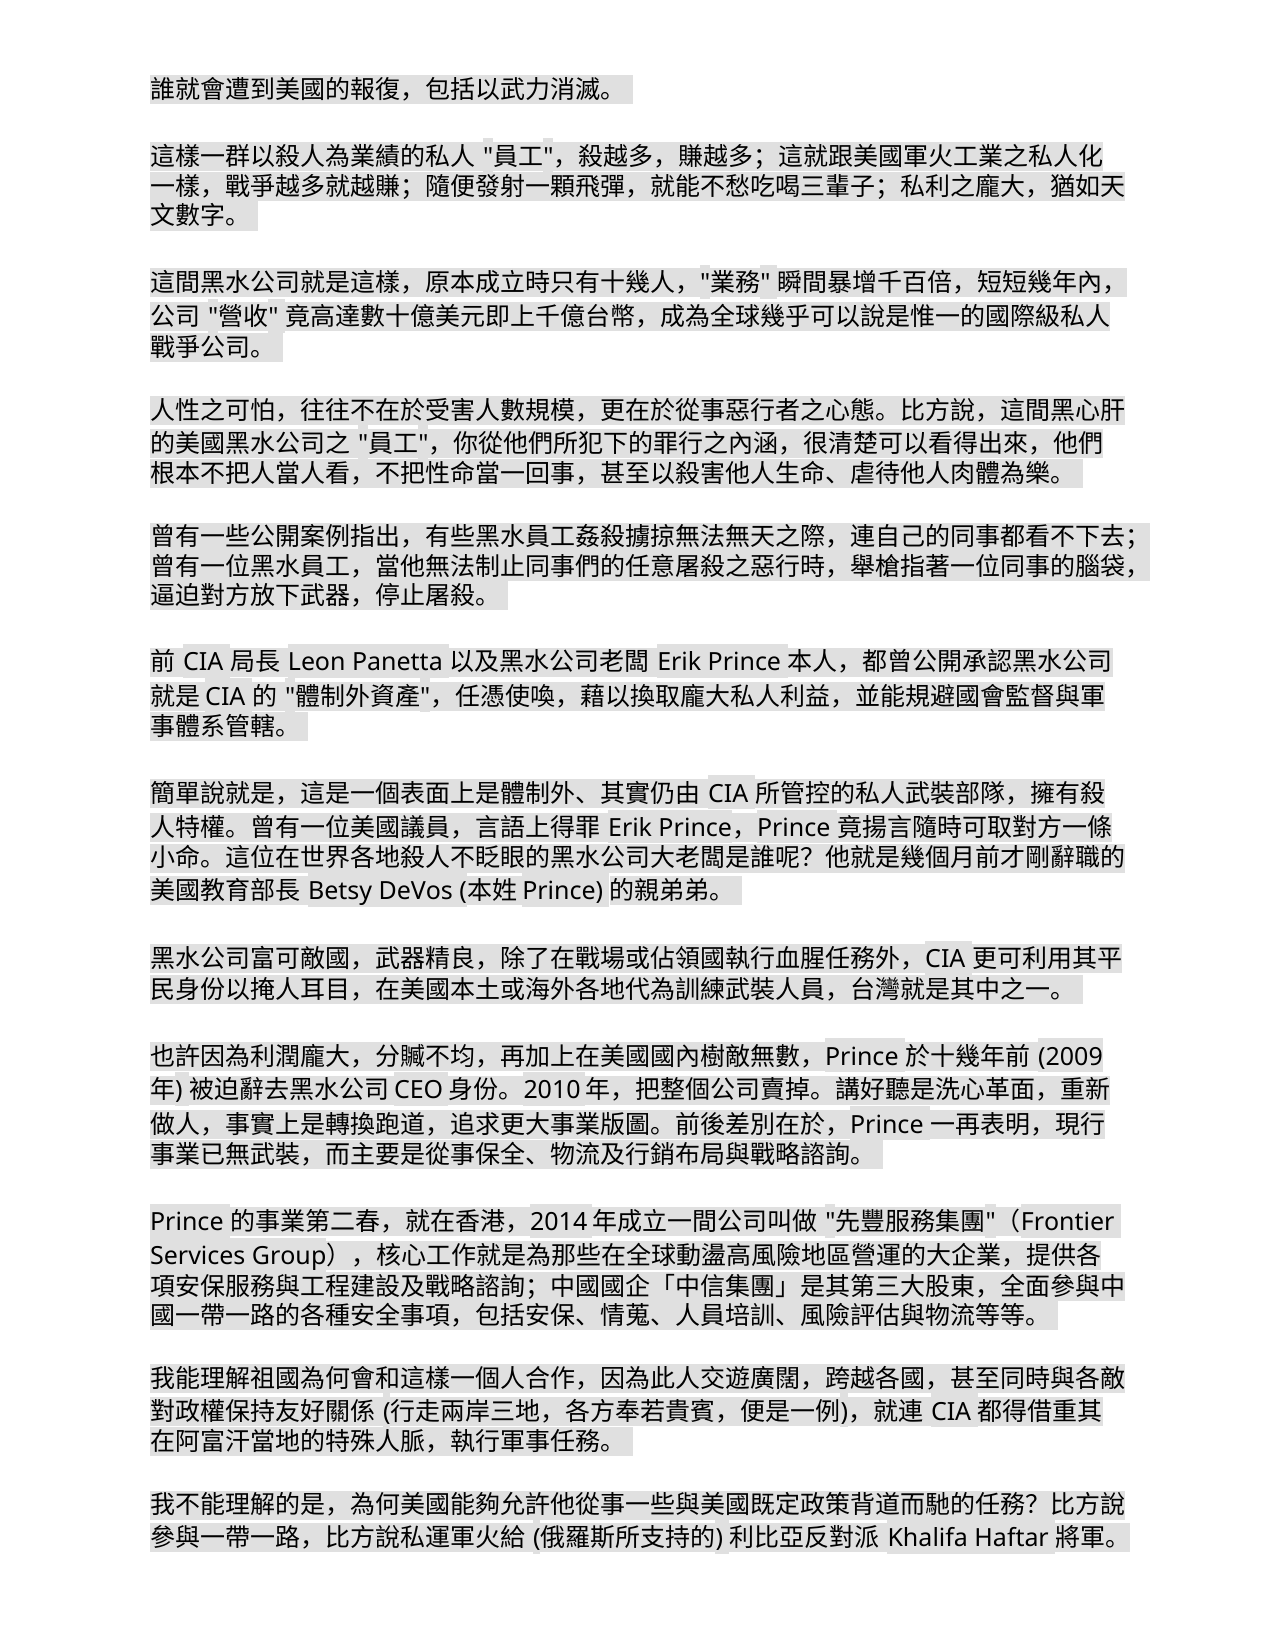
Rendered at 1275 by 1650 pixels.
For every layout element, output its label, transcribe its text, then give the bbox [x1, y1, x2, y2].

text 台灣人真要坐以待斃？(十)：謀財害命大戲 陳真 2021. 06. 10. 至少半個多世紀來，美國每侵略一個國家，或在一個國家製造顛覆動亂或發動政變，往往會有一張當地人士的暗殺名單，通常數千人之譜，藉以消滅異己，包括一切有礙於美國的反對人士或反美人士或左派與其支持者或同情者等等。 聽起來很可怕對不對？可是，這還只是具有針對性的殺害。有些時候則是不分青紅皂白、不分男女老幼的大屠殺，亦即針對特定種族例如華人，進行種族清洗，或是針對左傾人士或疑似左傾，或是連疑似也不用，愛怎麼殺就怎麼殺，例如美國支持的蘇哈托政權之全面性的反華大屠殺，死亡人數竟高達百萬人。 根據印尼反華大屠殺之後25年的一份調查報告如下： https://bit.ly/3zg7LaL 幾位美國前CIA官員與軍方將領首度向媒體承認，美方系統性地提供蘇哈托政權極其詳盡的暗殺名單，有案可查的就有五千多人。每當名單上的人員被捕或被殺，美方就在該人的名字旁邊打勾。 不管是針對性的暗殺，或是族群滅絕性的大屠殺，通常有四股執行勢力： 一是當地的美國傀儡政權，由美國提供武器與武裝人員訓練，並提供外交掩護，甚至幫忙栽贓。 例如印尼的蘇哈托政權，例如伊拉克總統海珊以化武殺害五千名庫德族人之 "Halabja 屠村事件"，便是由美國提供化學武器給海珊，然後再製造假情報與假證據嫁禍伊朗，並在聯合國百般維護當時仍被美國稱為 "捍衛自由的民主鬥士" 之海珊。 第二股屠殺勢力就是由美軍自己執行。這類例子更是罄竹難書，俯拾皆是，例如侵略伊拉克與阿富汗等等，無數政治異己與反美人士，往往會以反恐之名遭到殺害。 第三股勢力則是身份保密、滲透各國的武裝臥底人員。 《新聞周刊》（Newsweek）花了兩三年時間進行調查，上個月披露調查結果指出，美國至少從十多年前開始，每年花費數百億元，在全球各國安插一支祕密軍隊，人數約六萬多人，但真實規模應遠遠超過。 這支臥底的殺手部隊，行動代號叫做「消除特徵」（signature reduction），完全不受國會監督，當然更不會鳥你什麼國際法，專門從事暗殺、破壞、情蒐與裏應外合等各種機動性祕密任務。 臥底人員散落在全球130多家企業與政府機關。平常以假身份從事正常工作以掩人耳目，但實際上是CIA臥底殺手；科技配備精良，來去無蹤；只要主子一聲令下，隨時可取人性命，隨時可執行各種祕密任務。 第四股勢力則是交由像 "黑水" (Blackwater) 這樣的私人武裝公司執行血腥任務。因其私人性質，更加不受管控，為所欲為。以黑水為例，特別是在伊拉克和阿富汗，幹下無數泯滅天良的姦殺擄掠罪行。 黑水的創辦人就是這位投資台灣土產疫苗的 Erik Prince。美軍在中東成千上萬的屠殺平民與虐待戰俘事件，包括輪姦、刑求與滅門等重大罪行，其中有一部份就是黑水公司所為。這些泯滅人性的血腥暴行，並非偶然，亦非個案，而是體制所允許與縱容，甚至鼓勵，藉以威嚇敵人。 各位能理解黑水公司的存在意義嗎？所謂戰爭，不管是哪種類型，它就是國與國或族群與族群、派系或政權之間的武裝衝突。簡單說，它具有某種公眾性與體制性，是一種解決問題的手段，戰爭本身並非目的；戰爭參與者，或多或少得受制於國際社會或聯合國或國內的各種司法監督與制裁。 但是，一旦戰爭委由跨國私人公司執行，它的整個本質就變了。它不再是一種解決公眾問題的手段，而是追求公司利益最大化的一種快速斂財工具。 而且，暴力執行者並非軍人，不受任何軍事體系監督或司法管轄，而只是老闆以天價酬勞所僱用的一群擁有高超殺人技能的 "員工"，擁有任意殺人的特權，為所欲為，逍遙法外。不但不受國會監督，所謂美國司法通常也只是做做樣子，極少判刑。 對外更是橫行無阻。美國至今揚言，任何美國人都絕不接受任何國際法庭的制裁；從布希到歐巴馬，再到川普，均一再對國際法庭發出以下恫嚇：誰敢以司法制裁或逮捕美國人，誰就會遭到美國的報復，包括以武力消滅。 這樣一群以殺人為業績的私人 "員工"，殺越多，賺越多；這就跟美國軍火工業之私人化一樣，戰爭越多就越賺；隨便發射一顆飛彈，就能不愁吃喝三輩子；私利之龐大，猶如天文數字。 這間黑水公司就是這樣，原本成立時只有十幾人，"業務" 瞬間暴增千百倍，短短幾年內，公司 "營收" 竟高達數十億美元即上千億台幣，成為全球幾乎可以說是惟一的國際級私人戰爭公司。 人性之可怕，往往不在於受害人數規模，更在於從事惡行者之心態。比方說，這間黑心肝的美國黑水公司之 "員工"，你從他們所犯下的罪行之內涵，很清楚可以看得出來，他們根本不把人當人看，不把性命當一回事，甚至以殺害他人生命、虐待他人肉體為樂。 曾有一些公開案例指出，有些黑水員工姦殺擄掠無法無天之際，連自己的同事都看不下去；曾有一位黑水員工，當他無法制止同事們的任意屠殺之惡行時，舉槍指著一位同事的腦袋，逼迫對方放下武器，停止屠殺。 前 CIA 局長 Leon Panetta 以及黑水公司老闆 Erik Prince 本人，都曾公開承認黑水公司就是CIA 的 "體制外資產"，任憑使喚，藉以換取龐大私人利益，並能規避國會監督與軍事體系管轄。 簡單說就是，這是一個表面上是體制外、其實仍由 CIA 所管控的私人武裝部隊，擁有殺人特權。曾有一位美國議員，言語上得罪 Erik Prince，Prince 竟揚言隨時可取對方一條小命。這位在世界各地殺人不眨眼的黑水公司大老闆是誰呢？他就是幾個月前才剛辭職的美國教育部長 Betsy DeVos (本姓Prince) 的親弟弟。 黑水公司富可敵國，武器精良，除了在戰場或佔領國執行血腥任務外，CIA 更可利用其平民身份以掩人耳目，在美國本土或海外各地代為訓練武裝人員，台灣就是其中之一。 也許因為利潤龐大，分贓不均，再加上在美國國內樹敵無數，Prince 於十幾年前 (2009年) 被迫辭去黑水公司CEO身份。2010年，把整個公司賣掉。講好聽是洗心革面，重新做人，事實上是轉換跑道，追求更大事業版圖。前後差別在於，Prince 一再表明，現行事業已無武裝，而主要是從事保全、物流及行銷布局與戰略諮詢。 Prince 的事業第二春，就在香港，2014年成立一間公司叫做 "先豐服務集團"（Frontier Services Group），核心工作就是為那些在全球動盪高風險地區營運的大企業，提供各項安保服務與工程建設及戰略諮詢；中國國企「中信集團」是其第三大股東，全面參與中國一帶一路的各種安全事項，包括安保、情蒐、人員培訓、風險評估與物流等等。 我能理解祖國為何會和這樣一個人合作，因為此人交遊廣闊，跨越各國，甚至同時與各敵對政權保持友好關係 (行走兩岸三地，各方奉若貴賓，便是一例)，就連 CIA 都得借重其在阿富汗當地的特殊人脈，執行軍事任務。 我不能理解的是，為何美國能夠允許他從事一些與美國既定政策背道而馳的任務？比方說參與一帶一路，比方說私運軍火給 (俄羅斯所支持的) 利比亞反對派 Khalifa Haftar 將軍。聯合國安理會所設置之 "利比亞武裝禁運小組" (UN Arms embargo on Libya) ，甚至在今年三月，對此發表一篇120多頁的調查報告，對Prince提出鉅細靡遺的犯罪指控： https://bit.ly/3g7HeVW 最近，因為路透社的報導，很多人誤以為是 "黑水" 投資島內土產疫苗，其實不是，投資者是早在十多年前便已把 "黑水" 公司整個賣掉的Erik Prince。他在去年(2020年) 10月，在美國另外成立一間名叫 "Windward Wyoming" 的公司： https://bit.ly/3gpsBMB 這間找不到更多資料的新公司，像個空殼子，到底是在幹啥的？實在令人費解。我想，它的真正公司名稱應該是 Windward Capital Management，網址是： https://www.windwardcapital.com/ 這間 "管理" 公司，看起來就很像Prince 的風格了。該公司表明： "專注於" 服務 "高端" 顧客，並強調 "一次只服務一位高端顧客"，幫忙打通政商任督二脈，排除風險，創造高利潤管道，提供安全管理與投資策略。 目前，它所 "專注服務" 的 "高端顧客"，不是高端疫苗公司，而是人渣黨所拼命護航的另一間生技公司，叫做 "聯合生物製藥"（簡稱聯生藥），隸屬台灣人在美國成立的聯亞生技集團（UBI）。Prince 的Windward Capital Management，透過聯亞生技集團在美國的另一子公司COVAXX (現在名稱為 Vaxxinity)，取得聯亞疫苗的 "全球銷售權"。 人渣黨不是每天都在抓中資嗎？在島內，只要不是綠的，誰敢跟中資或對岸稍微有關，誰就會被污名化而遭到打壓與攻擊。可是，這位黑水前老闆，就是中資大企業 "先豐服務集團" 的創立者兼副主席 (上上個月才辭職)，卻負責聯亞疫苗的全球銷售管道，人渣黨為何不去獵巫卻反而百般護航呢？ 路透社的報導中提到，他們取得一些非公開性的文件和信件，包括黑水前老闆 Prince 遊說美國某位國會幕僚共同參與的一系列簡訊，簡訊日期是去年 (2020年) 十月底至十一月初之間。Prince 在簡訊裏頭強調，此一販售疫苗事業，利益龐大；甚至話講得很露骨，Prince 告訴對方說，"每打一針疫苗，就有抽取數美元佣金之空間。" ("There's room for a couple dollars per dose in commissions.") 路透社的獨家調查報導還提到，聯亞疫苗早在一期試驗根本都還沒開始進行時，聯亞生技集團於去年 (2020年) 年初在美國成立、黑水老闆也參與投資的子公司 Vaxxinity，就已如未卜先知般地預訂今年七月疫苗就能公開販售。此一時程，也就是人渣黨過去幾個月來所一再宣稱的日期；並以此為由，千方百計阻擋疫苗進口，任憑疫情無限擴散。 這意味著什麼呢？這意味著打從一開始，所謂疫情之爆發與土產疫苗之未試驗就先下千萬大單，以及將來準備強迫人民施打不合格疫苗等等瘋狂舉措與諸多 "巧合"，是不是其實就只是一場由美方所主導、由人渣黨所奉命執行、精心布局的謀財害命大戲？ 我不是陰謀論者，對於捕風捉影的任何陰謀論，向來缺乏好感。問題是，難道這一連串事件全屬巧合？疫情很 "湊巧" 地突然爆發？所謂防疫，卻是毫無一絲理性地拒絕普篩，凡事被動且毫無作為，卻一味地瘋狂阻撓疫苗進口；去年年底原本就已能由東洋公司進口三千萬劑輝瑞BNT疫苗，竟也被迫棄單......無數瘋狂舉動，若非蓄意藉此圖利，並阻擋八月即將舉行之反萊豬與重啟核四等四項妨礙美方利益之公投(所謂綠能產業，是美方等外資吸血台灣的另一管道)，還能有什麼原因？ 還有很多骯髒事，礙於公私繁忙，個人時間極其有限，我就不多寫了。 必須聲明的是：高端疫苗公司背後有個言行華而不實的炒股家族，而且似乎根本無意於從事三期試驗，自然令人充滿疑慮。但是，我對聯合生技公司的專業能力卻毫無疑問。我並不反對發展本土疫苗。任何人或任何機構、任何黨派，從中投資做生意，乃至賺大錢，都是很正常的事，不會有人反對。 一家公司，一個政黨或政府，如果照規矩做事，我們怎麼會說它髒呢？問題是，這個人渣黨及其美國主子，卻是既謀財又害命。更精確地說，他們透過無數的謊言與政治操弄，千方百計阻擋疫苗進口，藉著疫情之擴散全島，從中謀取巨大黑心財，並且不斷恐嚇、威脅與攻擊，乃至於透過司法，鎮壓批評者或懷疑者。 今天，假若有個犯罪集團，透過壟斷某種物資，透過人命的傷亡來斂財，如此重大罪行，是不是應該繩之以法？是不是應該依法槍斃或坐穿牢底？然而，我們卻任由人渣黨橫行無阻，胡作非為。 我能想像許多歹徒或黑心商家，有可能為了謀財而害命，但我從未見過或聽過世界上有這樣一個所謂 "政府" 及政黨，竟然以全體人民的生命和健康為代價，百般阻撓救命疫苗，企圖從中圖利自己或他人。 我的結論是這樣： 台灣是美國藉以吸血撈錢、藉以仇中反華的殖民地，而人渣黨則是美國人所豢養的一頭貪婪無度的惡犬。當人民長期遭受生命財產之傷害及教育與思想之荼毒，我們應該認清，真正的作惡源頭是美國，美國才是島嶼一切痛苦的來源。 至於美國人養的狗，當然也很可恨。問題是，你罵狗也是白罵，狗哪會在乎你罵？更不會在乎什麼呼籲。這個人渣黨，每天就是撒謊，每天就是造謠，每天就是抹黑，每天就是鼓吹仇中反華，栽贓抹黑，你每天忙著一一去反駁，不累嗎？ 簡單這麼說，狗根本不是一個有效的溝通對象，狗主人才是。狗再貪吃，再膽大包天，若無主子授意，不可能膽敢如此瘋狂作為，草菅人命。 問題是，溝通何用？世界上或歷史上哪個殖民政權會在乎被殖民者的生命與痛苦？當司法被控制，當媒體被完全壟斷，我不知道還能有什麼方法推翻這樣一個邪惡政權，更不用說擺脫殖民。 我們能做的，也許就是盡一己之力去反抗，雖然無從改變大局，但至少能為這島嶼保留一絲公義與一線光芒。畢竟，面對呼風喚雨的邪惡勢力，並不是所有人都會感到畏懼；面對各種權位利誘，也不是所有人都會被收買。邪不可能勝正，只要堅持良善與公義，我們總有擺脫黑暗的一天。 [150, 75, 1125, 1554]
